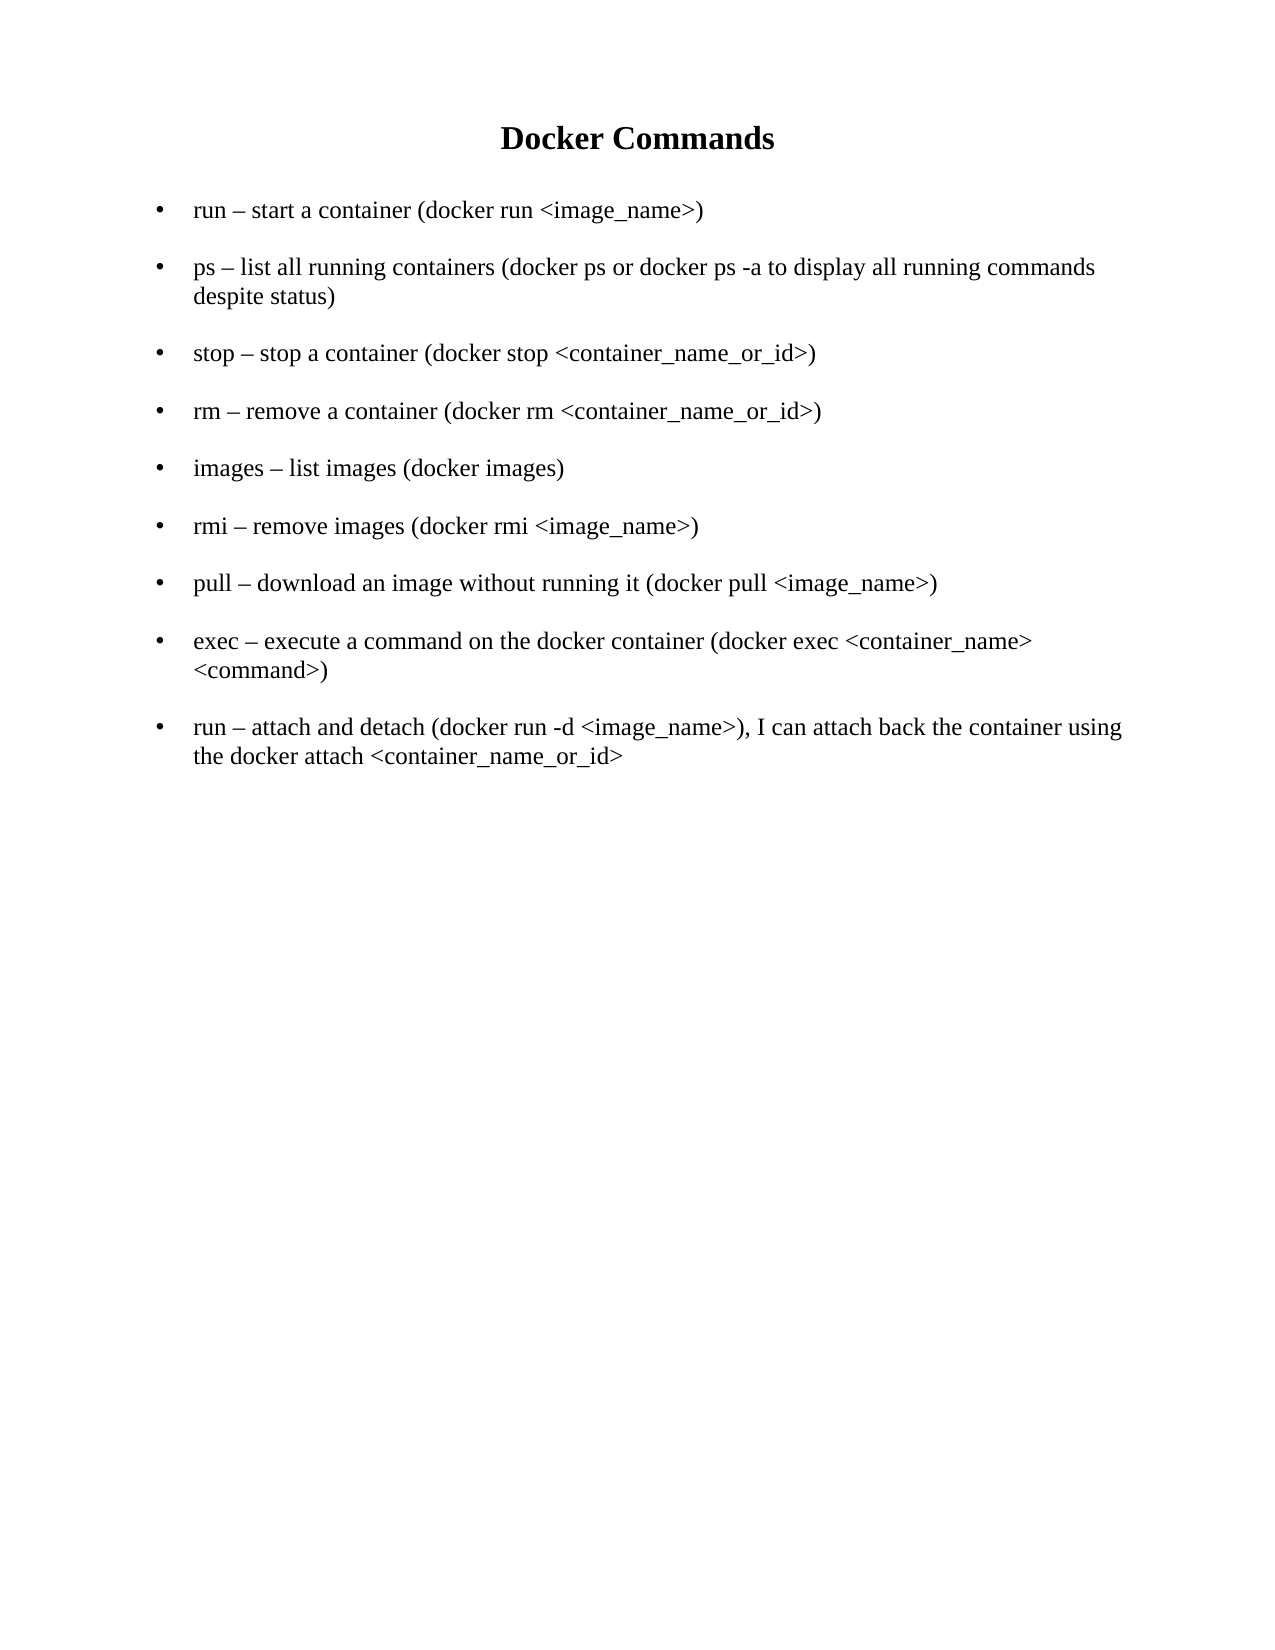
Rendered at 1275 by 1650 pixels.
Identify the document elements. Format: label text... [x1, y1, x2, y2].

list run – start a container (docker run <image_name>) [156, 195, 1157, 223]
list ps – list all running containers (docker ps or docker ps -a to display all running commands despite status) [156, 252, 1157, 310]
text Docker Commands [118, 118, 1157, 156]
list rmi – remove images (docker rmi <image_name>) [156, 511, 1157, 540]
list exec – execute a command on the docker container (docker exec <container_name> <command>) [156, 626, 1157, 683]
list rm – remove a container (docker rm <container_name_or_id>) [156, 396, 1157, 425]
list images – list images (docker images) [156, 453, 1157, 482]
list stop – stop a container (docker stop <container_name_or_id>) [156, 338, 1157, 367]
list pull – download an image without running it (docker pull <image_name>) [156, 568, 1157, 597]
list run – attach and detach (docker run -d <image_name>), I can attach back the container using the docker attach <container_name_or_id> [156, 712, 1157, 770]
